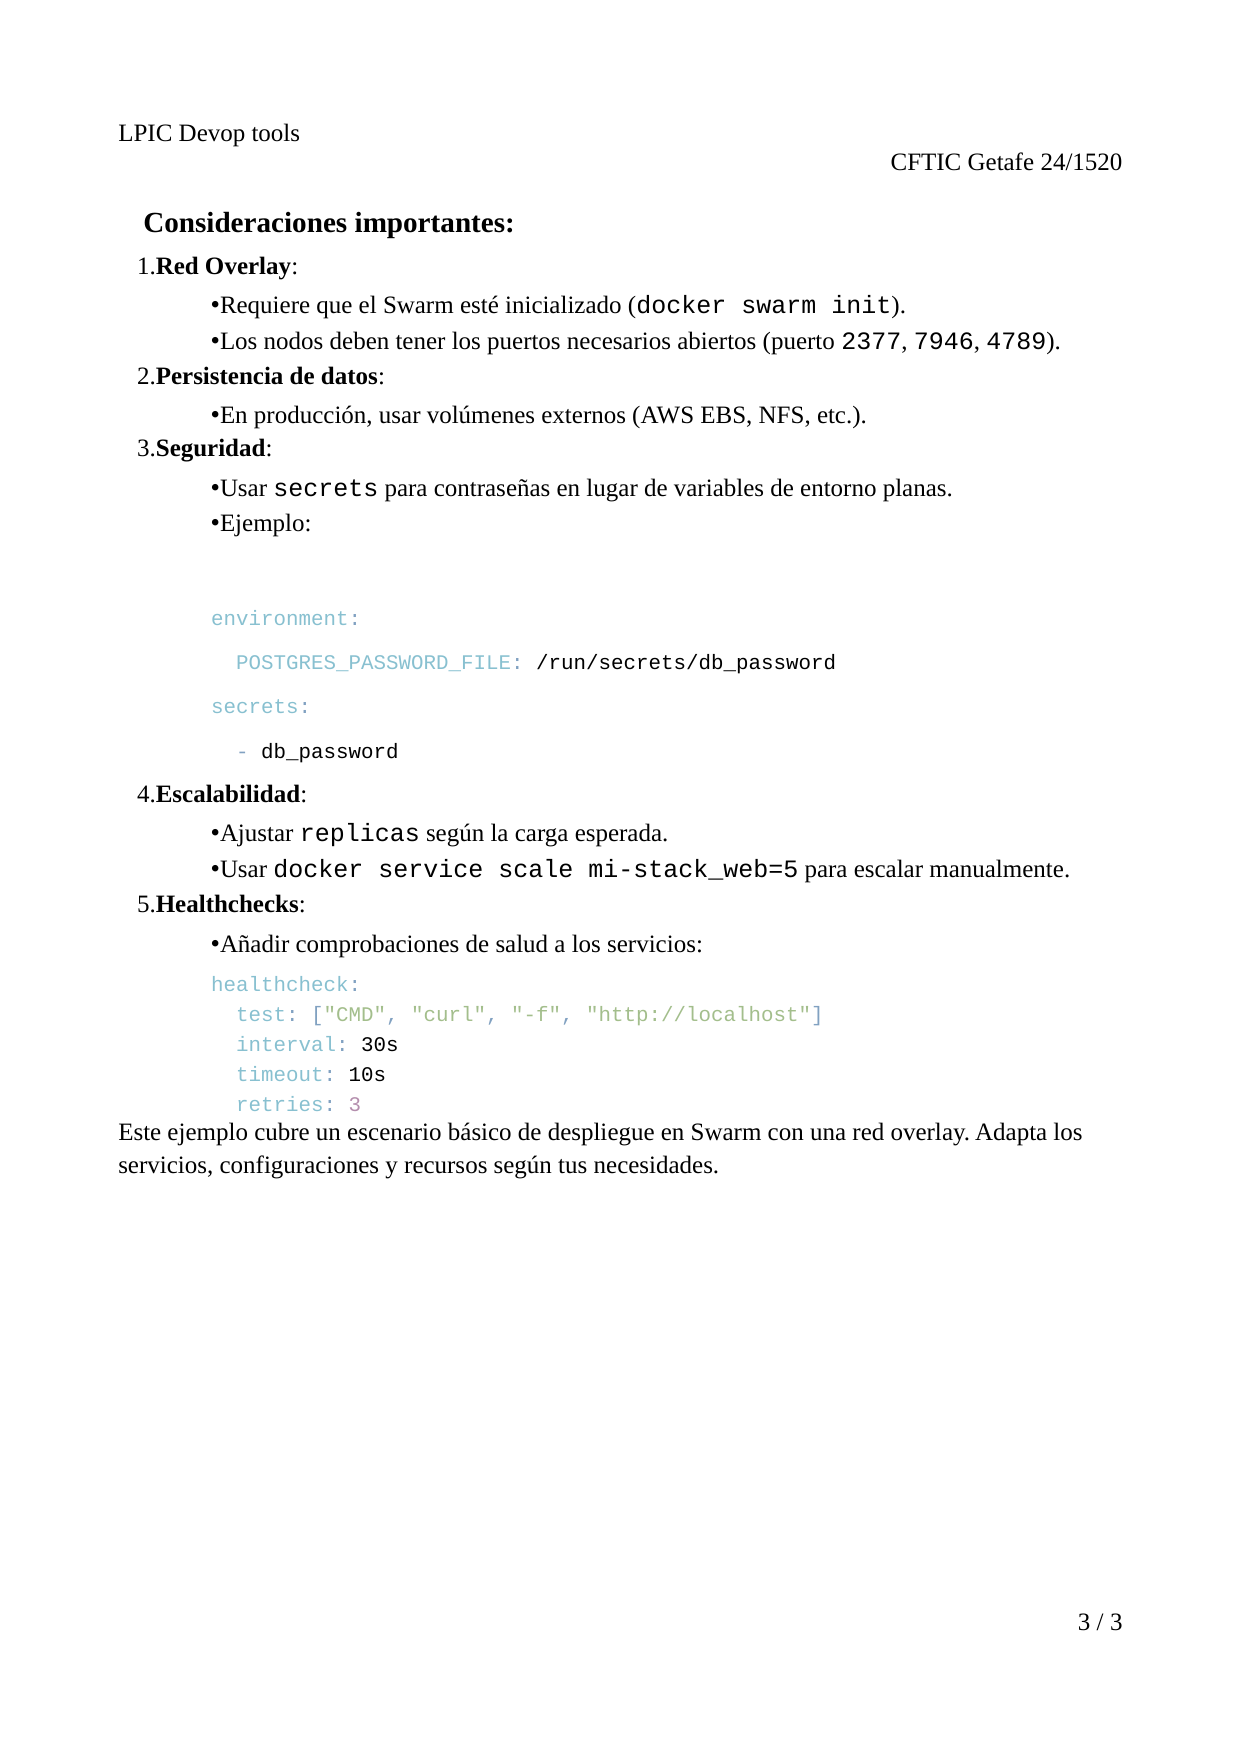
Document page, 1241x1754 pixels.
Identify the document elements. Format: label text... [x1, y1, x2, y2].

list Persistencia de datos: [118, 361, 1122, 390]
list Los nodos deben tener los puertos necesarios abiertos (puerto 2377, 7946, 4789). [118, 326, 1122, 357]
list Seguridad: [118, 433, 1122, 462]
list Healthchecks: [118, 889, 1122, 918]
list Añadir comprobaciones de salud a los servicios: [118, 929, 1122, 957]
list Usar docker service scale mi-stack_web=5 para escalar manualmente. [118, 854, 1122, 885]
list En producción, usar volúmenes externos (AWS EBS, NFS, etc.). [118, 401, 1122, 429]
list environment: [118, 608, 1122, 631]
list timeout: 10s [118, 1064, 1122, 1087]
list Ajustar replicas según la carga esperada. [118, 818, 1122, 849]
list Requiere que el Swarm esté inicializado (docker swarm init). [118, 290, 1122, 321]
list secrets: [118, 697, 1122, 720]
list test: ["CMD", "curl", "-f", "http://localhost"] [118, 1004, 1122, 1028]
subtitle Consideraciones importantes: [143, 205, 1122, 239]
list retries: 3 [118, 1094, 1122, 1117]
list healthcheck: [118, 974, 1122, 998]
list Escalabilidad: [118, 779, 1122, 808]
list interval: 30s [118, 1034, 1122, 1058]
list Ejemplo: [118, 508, 1122, 537]
list Red Overlay: [118, 251, 1122, 280]
list Usar secrets para contraseñas en lugar de variables de entorno planas. [118, 473, 1122, 504]
text Este ejemplo cubre un escenario básico de despliegue en Swarm con una red overlay. Adapta los servicios, configuraciones y recursos según tus necesidades. [118, 1117, 1122, 1179]
list POSTGRES_PASSWORD_FILE: /run/secrets/db_password [118, 652, 1122, 676]
list - db_password [118, 741, 1122, 765]
